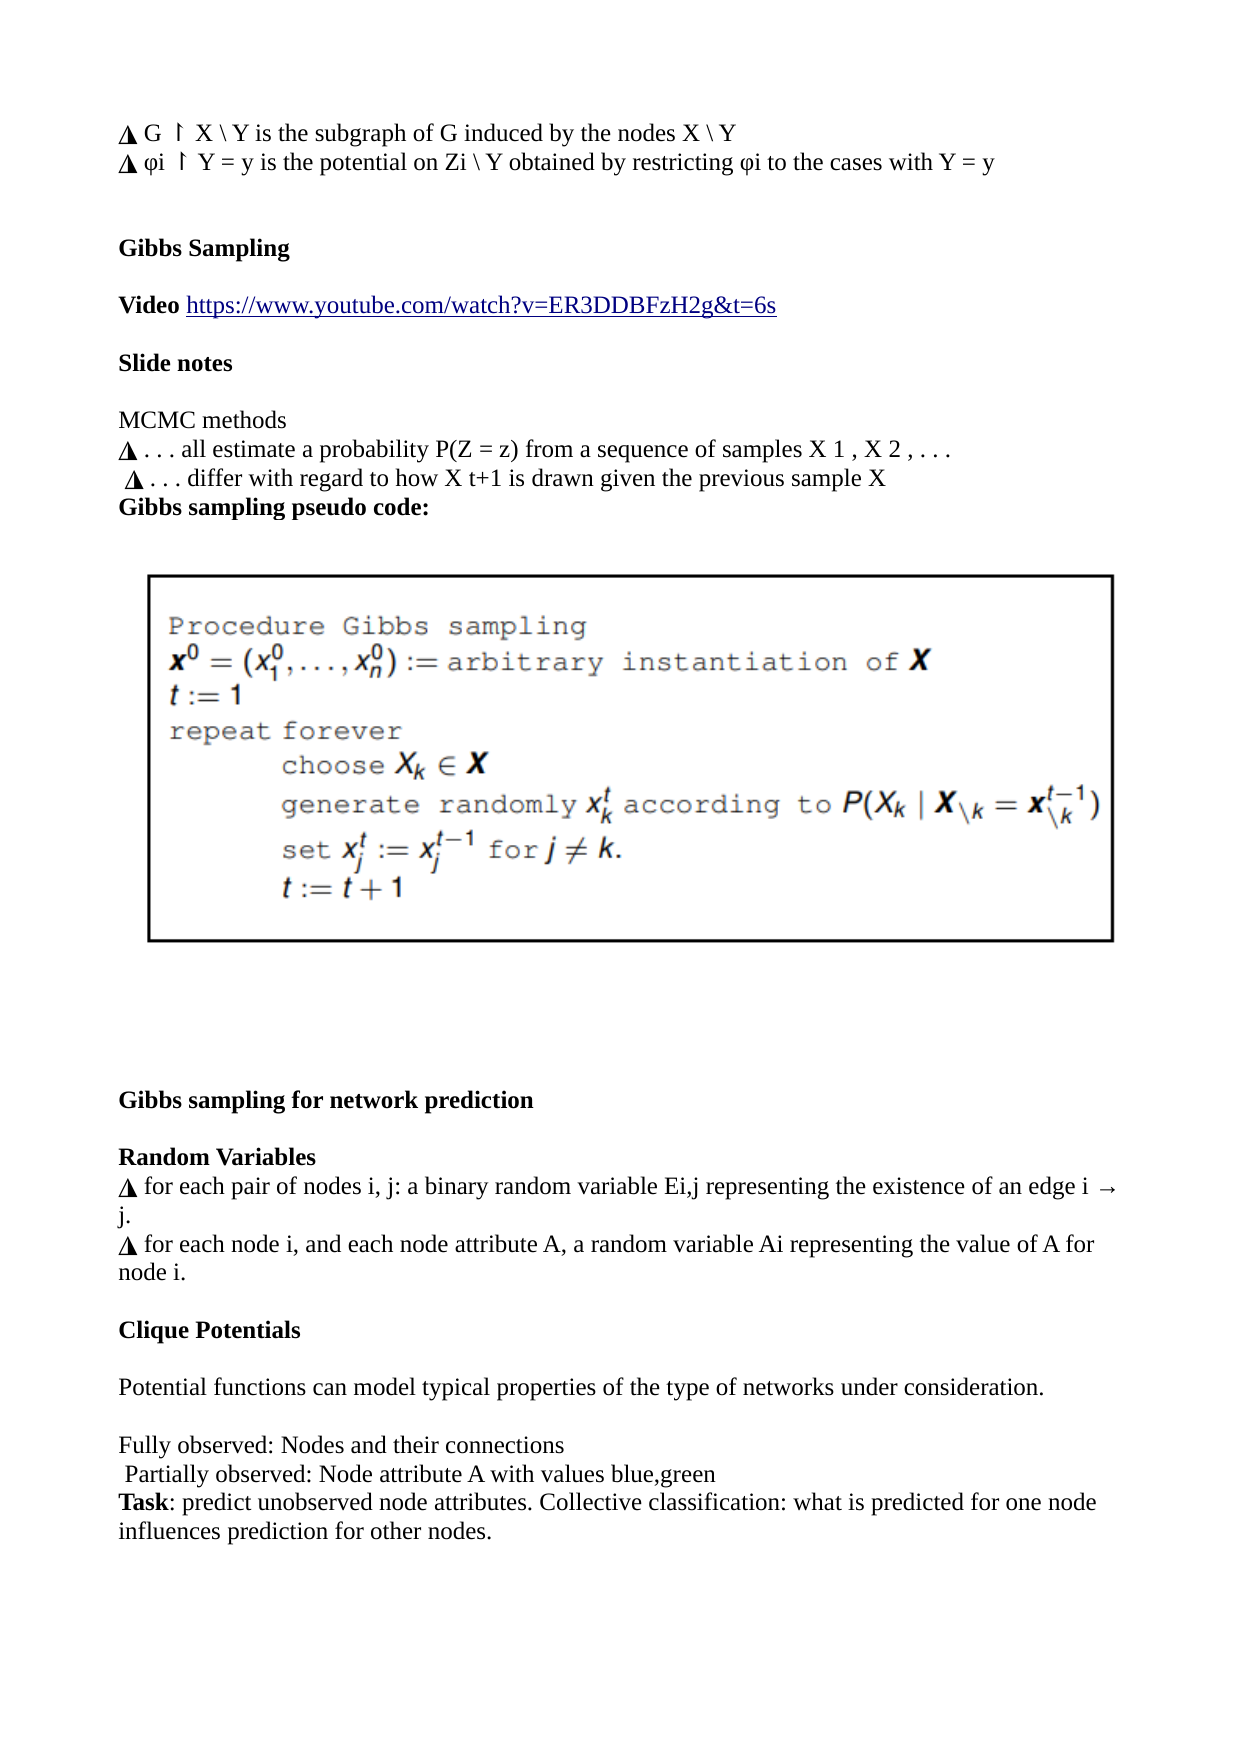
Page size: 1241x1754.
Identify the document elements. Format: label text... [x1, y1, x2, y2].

text Potential functions can model typical properties of the type of networks under consideration. [118, 1372, 1122, 1401]
text Video https://www.youtube.com/watch?v=ER3DDBFzH2g&t=6s [118, 291, 1122, 319]
text Fully observed: Nodes and their connections [118, 1430, 1122, 1459]
text Clique Potentials [118, 1315, 1122, 1344]
text Random Variables [118, 1142, 1122, 1171]
text ◮ for each node i, and each node attribute A, a random variable Ai representing the value of A for node i. [118, 1229, 1122, 1286]
text Gibbs Sampling [118, 233, 1122, 262]
text ◮ φi ↾ Y = y is the potential on Zi \ Y obtained by restricting φi to the cases with Y = y [118, 147, 1122, 176]
text MCMC methods [118, 406, 1122, 434]
text ◮ for each pair of nodes i, j: a binary random variable Ei,j representing the existence of an edge i → j. [118, 1171, 1122, 1229]
text ◮ . . . all estimate a probability P(Z = z) from a sequence of samples X 1 , X 2 , . . . [118, 434, 1122, 463]
text ◮ G ↾ X \ Y is the subgraph of G induced by the nodes X \ Y [118, 118, 1122, 147]
text Gibbs sampling for network prediction [118, 1085, 1122, 1114]
picture [121, 520, 1119, 999]
text Task: predict unobserved node attributes. Collective classification: what is predicted for one node influences prediction for other nodes. [118, 1487, 1122, 1545]
text Gibbs sampling pseudo code: [118, 492, 1122, 521]
text Slide notes [118, 348, 1122, 377]
text ◮ . . . differ with regard to how X t+1 is drawn given the previous sample X [118, 463, 1122, 492]
text Partially observed: Node attribute A with values blue,green [118, 1459, 1122, 1487]
